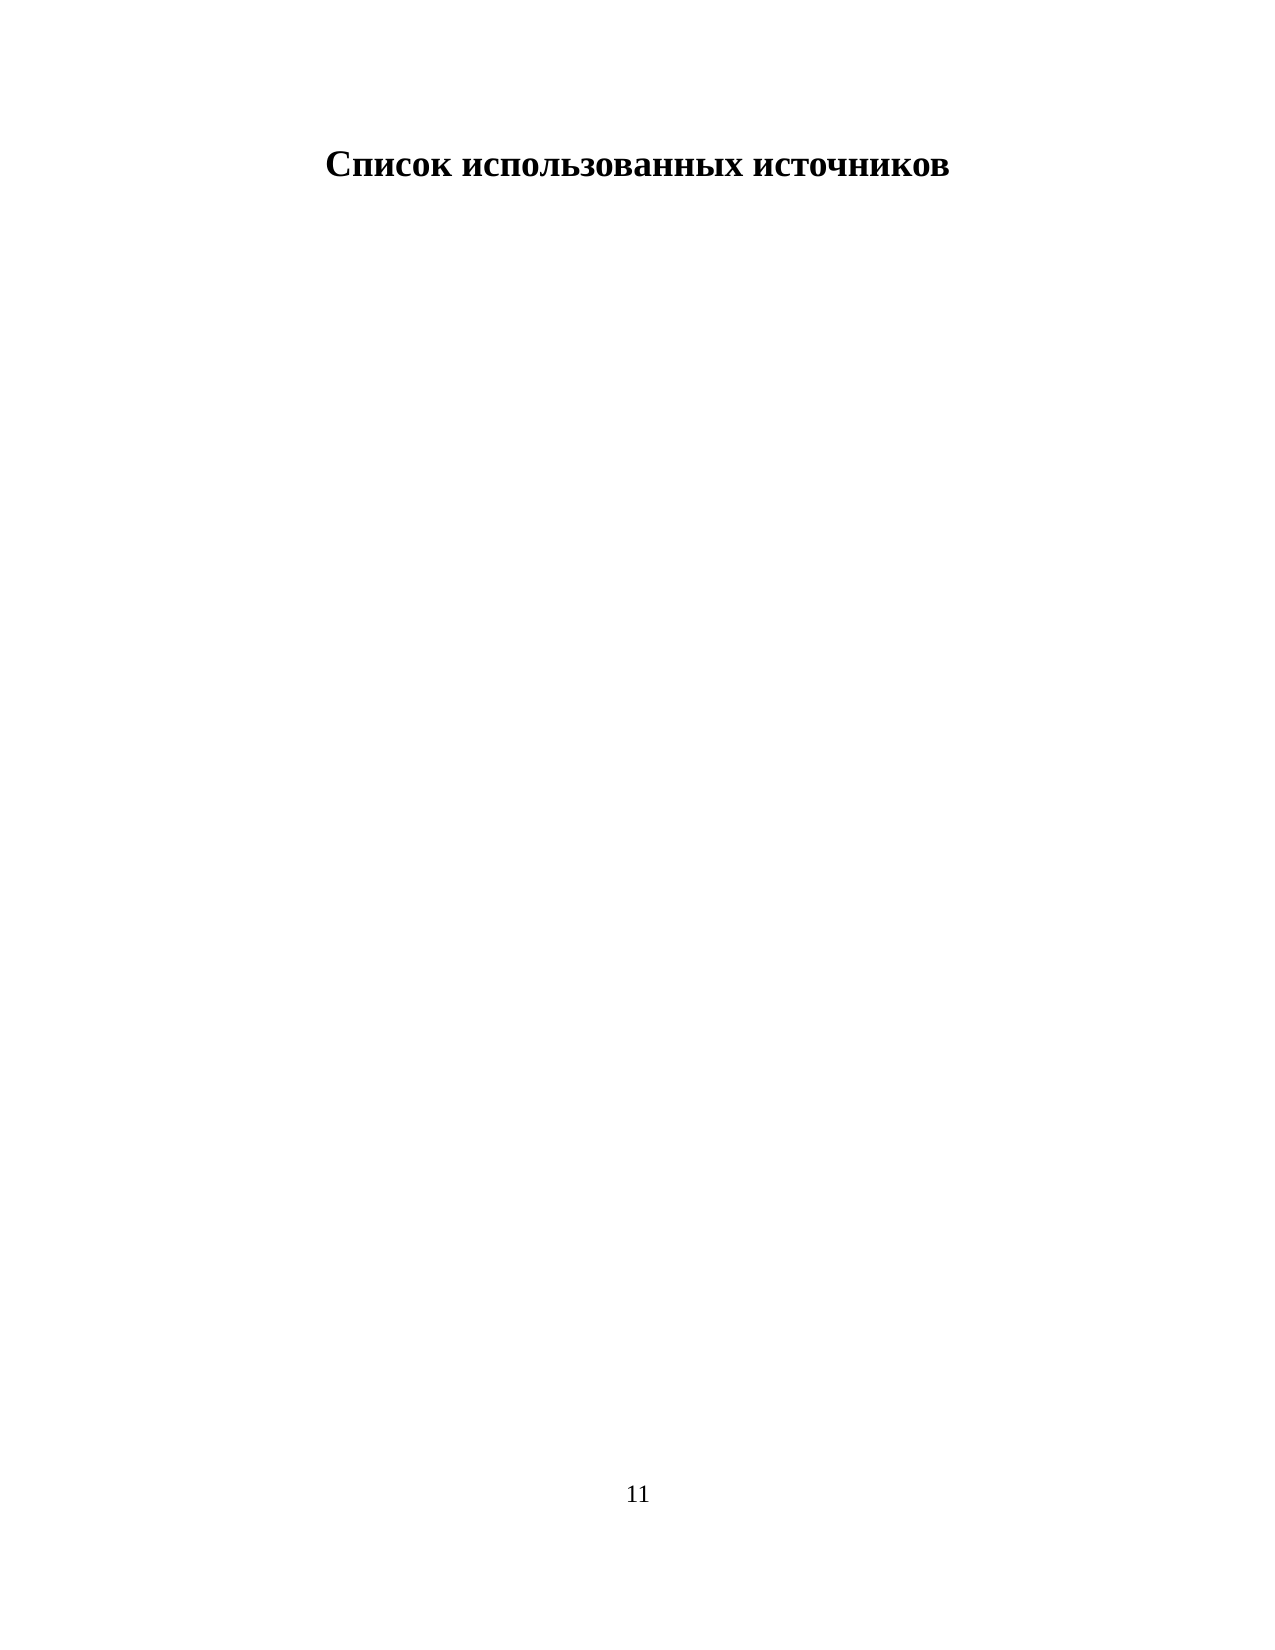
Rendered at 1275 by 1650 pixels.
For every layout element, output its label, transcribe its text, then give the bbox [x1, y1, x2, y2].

subtitle Список использованных источников [118, 142, 1157, 185]
